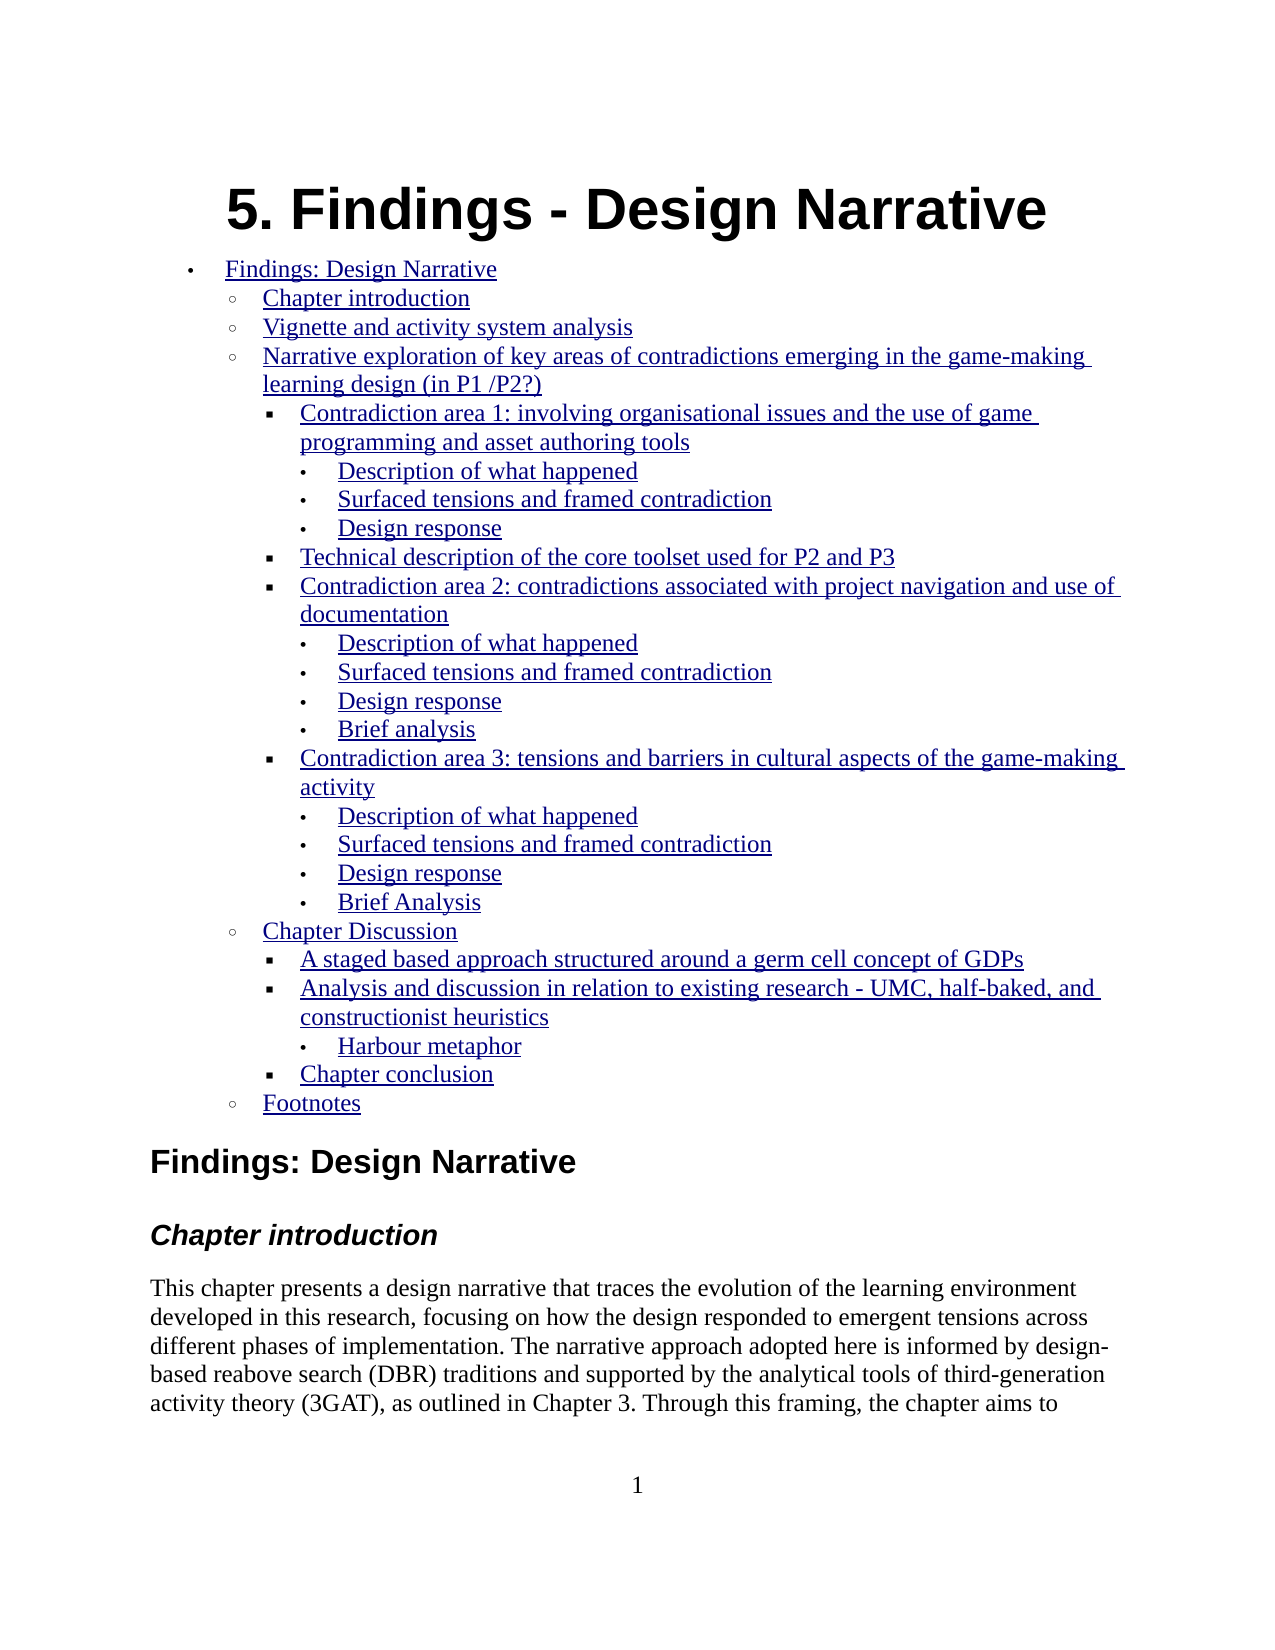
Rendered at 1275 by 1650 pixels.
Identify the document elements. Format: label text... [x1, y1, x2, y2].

list Surfaced tensions and framed contradiction [300, 657, 1125, 686]
list Design response [300, 686, 1125, 714]
list Narrative exploration of key areas of contradictions emerging in the game-making learning design (in P1 /P2?) [225, 341, 1125, 398]
list Brief Analysis [300, 887, 1125, 916]
list Contradiction area 2: contradictions associated with project navigation and use of documentation [262, 571, 1125, 628]
list Vignette and activity system analysis [225, 312, 1125, 341]
subtitle Chapter introduction [150, 1218, 1125, 1252]
list Analysis and discussion in relation to existing research - UMC, half-baked, and constructionist heuristics [262, 973, 1125, 1031]
list Footnotes [225, 1088, 1125, 1117]
title 5. Findings - Design Narrative [150, 175, 1125, 242]
list Chapter Discussion [225, 916, 1125, 944]
list Design response [300, 513, 1125, 542]
text This chapter presents a design narrative that traces the evolution of the learning environment developed in this research, focusing on how the design responded to emergent tensions across different phases of implementation. The narrative approach adopted here is informed by design-based reabove search (DBR) traditions and supported by the analytical tools of third-generation activity theory (3GAT), as outlined in Chapter 3. Through this framing, the chapter aims to [150, 1273, 1125, 1417]
list Chapter conclusion [262, 1059, 1125, 1088]
list Harbour metaphor [300, 1031, 1125, 1059]
list Brief analysis [300, 714, 1125, 743]
subtitle Findings: Design Narrative [150, 1142, 1125, 1181]
list Technical description of the core toolset used for P2 and P3 [262, 542, 1125, 571]
list Description of what happened [300, 628, 1125, 657]
list Findings: Design Narrative [187, 254, 1125, 283]
list Surfaced tensions and framed contradiction [300, 829, 1125, 858]
list Chapter introduction [225, 283, 1125, 312]
list Description of what happened [300, 801, 1125, 829]
list Contradiction area 3: tensions and barriers in cultural aspects of the game-making activity [262, 743, 1125, 801]
list A staged based approach structured around a germ cell concept of GDPs [262, 944, 1125, 973]
list Surfaced tensions and framed contradiction [300, 484, 1125, 513]
list Description of what happened [300, 456, 1125, 484]
list Design response [300, 858, 1125, 887]
list Contradiction area 1: involving organisational issues and the use of game programming and asset authoring tools [262, 398, 1125, 456]
